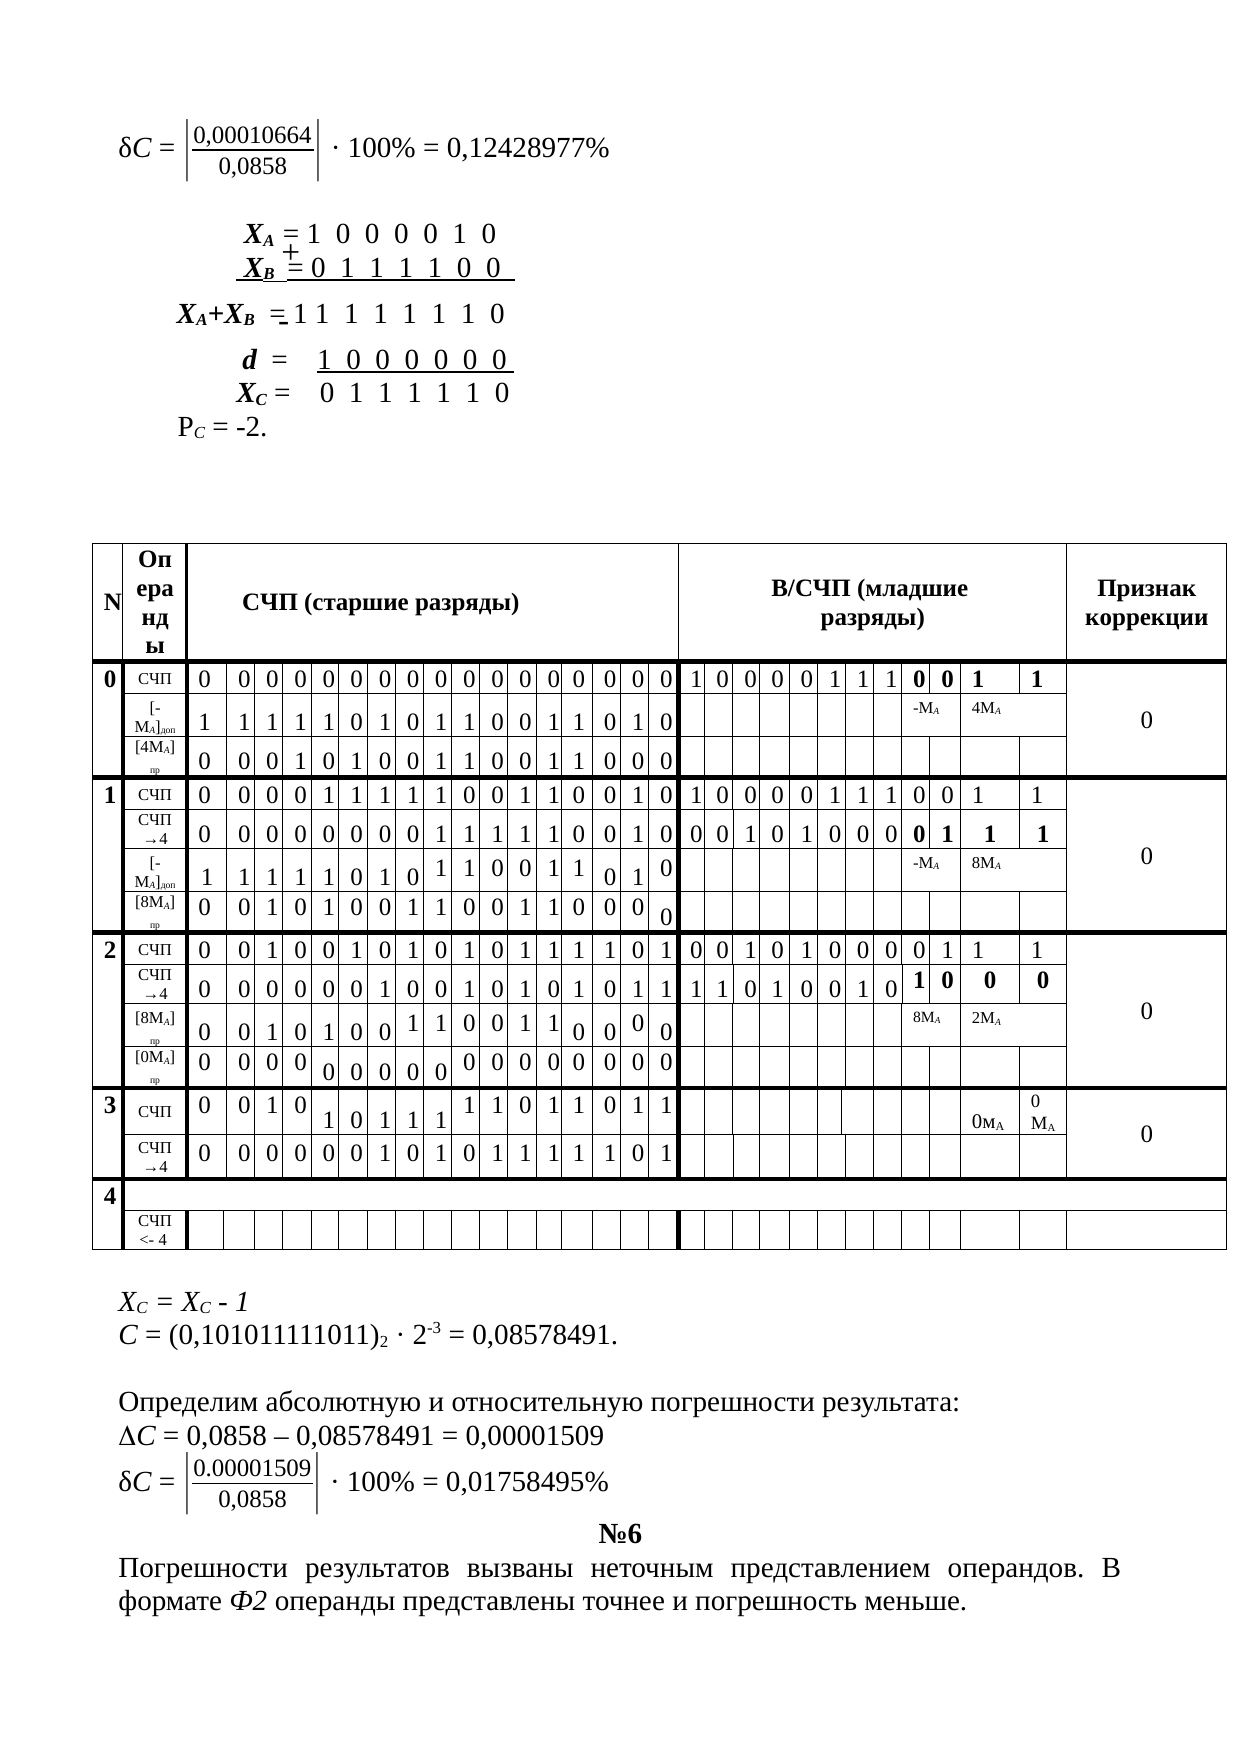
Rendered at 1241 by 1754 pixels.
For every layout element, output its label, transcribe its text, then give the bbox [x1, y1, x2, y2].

text XA+XB = 1 1 1 1 1 1 1 0 [118, 296, 262, 329]
table_cell 0 [424, 965, 451, 1003]
table_cell [846, 1004, 873, 1046]
table_cell 1 [480, 1135, 507, 1176]
table_cell [846, 737, 873, 775]
table_cell 0 [480, 892, 507, 930]
table_cell [224, 1211, 254, 1249]
table_cell [681, 1211, 704, 1249]
table_cell 0 [930, 664, 960, 693]
table_cell [760, 1211, 789, 1249]
table_cell 1 [1020, 935, 1066, 964]
table_cell 0 [312, 810, 338, 848]
table_cell [760, 849, 789, 891]
table_cell [452, 1211, 479, 1249]
table_cell [733, 1004, 759, 1046]
table_cell 1 [681, 664, 704, 693]
table_cell 1 [734, 810, 759, 848]
table_cell 1 [593, 1135, 620, 1176]
table_cell 0 [621, 1135, 648, 1176]
table_cell 0 [480, 965, 507, 1003]
table_cell 1 [452, 737, 479, 775]
table_cell 0 [902, 810, 929, 848]
table_cell 0 [760, 810, 789, 848]
table_cell 1 [508, 935, 536, 964]
table_cell 0 [255, 664, 282, 693]
table_cell 0 [283, 664, 311, 693]
table_cell [818, 1211, 845, 1249]
table_cell 1 [283, 737, 311, 775]
table_header Признак коррекции [1067, 544, 1226, 659]
table_cell 0 [593, 1047, 620, 1086]
table_cell 0 [339, 1090, 367, 1133]
table_cell 0 [480, 1004, 507, 1046]
table_cell 1 [537, 737, 561, 775]
table_cell [1020, 1135, 1066, 1176]
table_cell 0 [227, 1090, 254, 1133]
table_cell 0 [227, 892, 254, 930]
table_cell СЧП→4 [125, 810, 185, 848]
table_cell 1 [339, 780, 367, 809]
table_cell [790, 1135, 817, 1176]
table_cell 1 [396, 1090, 423, 1133]
table_cell [255, 1211, 282, 1249]
table_cell 1 [312, 1004, 338, 1046]
table_cell 1 [562, 1090, 592, 1133]
table_cell 1 [621, 810, 648, 848]
table_cell 1 [283, 849, 311, 891]
table_cell 0 [189, 780, 226, 809]
table_cell [396, 1211, 423, 1249]
table_cell [705, 694, 732, 736]
table_cell 1 [649, 965, 676, 1003]
table_cell [681, 892, 704, 930]
table_cell 0 [339, 664, 367, 693]
table_cell 0 [930, 965, 960, 1003]
table_cell 0 [424, 664, 451, 693]
table_cell [902, 892, 929, 930]
table_cell 1 [396, 780, 423, 809]
table_cell 4MA [961, 694, 1066, 736]
table_cell 0 [681, 810, 704, 848]
table_cell [961, 1047, 1019, 1086]
table_cell 0 [480, 1047, 507, 1086]
table_cell [760, 1135, 789, 1176]
table_cell 0 [1067, 664, 1226, 775]
text + [281, 233, 307, 261]
table_cell 1 [537, 780, 561, 809]
table_cell 0 [368, 1004, 395, 1046]
table_cell 0 [681, 935, 704, 964]
table_cell [705, 1135, 733, 1176]
table_cell [818, 694, 845, 736]
table_cell 1 [874, 780, 901, 809]
table_cell [874, 849, 901, 891]
table_cell [681, 1047, 704, 1086]
table_cell 0 [227, 1135, 254, 1176]
table_cell 1 [424, 849, 451, 891]
table_cell 0 [189, 737, 226, 775]
table_cell 1 [760, 965, 789, 1003]
table_cell [790, 694, 817, 736]
table_cell 0 [649, 1047, 676, 1086]
table_cell 0 [508, 1090, 536, 1133]
table_cell 1 [424, 1004, 451, 1046]
table_cell 1 [452, 1090, 479, 1133]
table_cell [705, 1211, 732, 1249]
table_cell 0 [562, 1004, 592, 1046]
table_cell 1 [846, 780, 873, 809]
table_cell 0 [283, 1004, 311, 1046]
table_cell [846, 694, 873, 736]
table_cell [593, 1211, 620, 1249]
table_cell 0 [368, 892, 395, 930]
table_cell [283, 1211, 311, 1249]
table_cell 1 [537, 1090, 561, 1133]
table_cell 1 [368, 965, 395, 1003]
table_header N [93, 544, 122, 659]
table_cell 0 [255, 737, 282, 775]
table_cell 1 [312, 1090, 338, 1133]
table_cell 0 [368, 810, 395, 848]
table_cell -MA [902, 694, 960, 736]
table_cell 0 [396, 664, 423, 693]
table_cell 1 [227, 694, 254, 736]
table_cell 0 [1067, 935, 1226, 1086]
table_cell [818, 1004, 845, 1046]
text XB = 0 1 1 1 1 0 0 [118, 250, 1122, 283]
table_cell 0 [508, 1047, 536, 1086]
table_cell 1 [818, 780, 845, 809]
table_cell 0 [283, 1135, 311, 1176]
table_cell 0 [874, 810, 901, 848]
table_cell 1 [424, 694, 451, 736]
table_cell 0 [508, 849, 536, 891]
table_cell 0 [902, 664, 929, 693]
table_cell 0 [1067, 1090, 1226, 1176]
table_cell 1 [283, 694, 311, 736]
table_cell [733, 849, 759, 891]
table_cell СЧП→4 [125, 1135, 185, 1176]
table_cell [649, 1211, 676, 1249]
table_cell 0 [593, 664, 620, 693]
table_cell [-MA]доп [125, 694, 185, 736]
table_cell СЧП <- 4 [125, 1211, 185, 1249]
table_cell 0 [593, 849, 620, 891]
table_cell 1 [846, 664, 873, 693]
table_cell 1 [424, 1090, 451, 1133]
table_cell 1 [649, 935, 676, 964]
table_cell [902, 737, 929, 775]
table_cell 0 [312, 664, 338, 693]
table_cell [1020, 1211, 1066, 1249]
table_cell 0 [283, 780, 311, 809]
table_cell [961, 737, 1019, 775]
table_cell 0 [424, 935, 451, 964]
table_cell 1 [368, 1135, 395, 1176]
table_cell 0 [396, 965, 423, 1003]
table_cell 0 [339, 1047, 367, 1086]
table_cell 0 [902, 780, 929, 809]
table_cell [846, 1047, 873, 1086]
table_header В/СЧП (младшие разряды) [679, 544, 1066, 659]
table_cell [733, 892, 759, 930]
table_cell 0 [818, 935, 845, 964]
table_cell [733, 694, 759, 736]
table_cell 1 [255, 694, 282, 736]
table_cell [961, 892, 1019, 930]
table_cell 1 [424, 892, 451, 930]
text XA = 1 0 0 0 0 1 0 [118, 216, 1122, 250]
table_cell 0 [1020, 965, 1066, 1003]
table_cell [760, 1047, 789, 1086]
table_cell 4 [93, 1181, 121, 1249]
table_cell [1020, 1047, 1066, 1086]
table_cell 1 [930, 810, 960, 848]
table_cell [818, 892, 845, 930]
table_cell [846, 1135, 873, 1176]
table_cell [681, 1004, 704, 1046]
table_cell 0 [818, 965, 845, 1003]
table_cell 0 [649, 694, 676, 736]
text PC = -2. [118, 409, 1122, 443]
table_cell 1 [733, 935, 759, 964]
table_cell [760, 1004, 789, 1046]
table_cell [-MA]доп [125, 849, 185, 891]
table_cell 0 [339, 1135, 367, 1176]
table_cell [930, 1047, 960, 1086]
table_cell 1 [452, 965, 479, 1003]
table_cell 1 [562, 849, 592, 891]
table_cell 0 [930, 780, 960, 809]
table_cell [705, 1004, 732, 1046]
table_cell 0 [452, 1004, 479, 1046]
table_cell 0 [312, 935, 338, 964]
table_cell 0 [734, 965, 759, 1003]
table_cell 0 [705, 810, 733, 848]
table_cell 0 [189, 965, 226, 1003]
table_cell [562, 1211, 592, 1249]
table_cell 0 [961, 965, 1019, 1003]
table_cell 1 [649, 1135, 676, 1176]
table_cell [1020, 892, 1066, 930]
table_cell 1 [846, 965, 873, 1003]
table_cell 1 [621, 694, 648, 736]
table_cell 1 [621, 965, 648, 1003]
table_cell 0 [227, 664, 254, 693]
table_cell 1 [508, 965, 536, 1003]
table_cell 1 [452, 935, 479, 964]
table_cell 1 [537, 694, 561, 736]
table_cell [874, 1135, 901, 1176]
table_cell 1 [312, 849, 338, 891]
table_cell 0 [537, 965, 561, 1003]
table_cell 0 [649, 849, 676, 891]
table_cell 0 [424, 1047, 451, 1086]
table_header Операнды [123, 544, 185, 659]
table_cell [874, 892, 901, 930]
table_cell [733, 737, 759, 775]
table_cell 1 [1020, 664, 1066, 693]
table_cell 1 [227, 849, 254, 891]
table_cell [508, 1211, 536, 1249]
table_cell [930, 1090, 960, 1133]
table_cell 0 [508, 664, 536, 693]
table_cell 1 [621, 849, 648, 891]
table_cell [846, 1211, 873, 1249]
table_cell 1 [508, 780, 536, 809]
table_cell 0 [621, 892, 648, 930]
table_cell 0 [537, 664, 561, 693]
table_cell 0 [705, 935, 732, 964]
table_cell 1 [537, 935, 561, 964]
table_cell 0 [760, 935, 789, 964]
table_cell 1 [508, 810, 536, 848]
table_cell [424, 1211, 451, 1249]
table_cell [705, 1047, 732, 1086]
table_cell [790, 849, 817, 891]
table_cell [874, 1047, 901, 1086]
table_cell 1 [312, 694, 338, 736]
table_cell 0 [255, 1047, 282, 1086]
table_cell 0 [312, 1047, 338, 1086]
table_cell 0 [452, 780, 479, 809]
table_cell 1 [621, 1090, 648, 1133]
text Определим абсолютную и относительную погрешности результата: [118, 1384, 1122, 1418]
table_cell 1 [255, 1090, 282, 1133]
table_cell 1 [368, 1090, 395, 1133]
table_cell [1020, 737, 1066, 775]
table_cell 1 [562, 935, 592, 964]
table_cell 0 [562, 810, 592, 848]
table_cell 1 [508, 892, 536, 930]
table_cell 0 [649, 664, 676, 693]
table_cell 1 [562, 694, 592, 736]
table_cell [705, 849, 732, 891]
table_cell [705, 892, 732, 930]
text С = (0,101011111011)2 · 2-3 = 0,08578491. [118, 1317, 1122, 1351]
table_cell 1 [255, 892, 282, 930]
table_cell 0 [227, 1004, 254, 1046]
table_cell [621, 1211, 648, 1249]
table_cell [537, 1211, 561, 1249]
table_cell 1 [396, 935, 423, 964]
table_cell [760, 737, 789, 775]
table_cell [930, 892, 960, 930]
table_cell 0 [649, 1004, 676, 1046]
table_cell [930, 1211, 960, 1249]
table_cell СЧП [125, 664, 185, 693]
text XA+XB = 1 1 1 1 1 1 1 0 [320, 296, 1122, 329]
table_cell 1 [961, 664, 1019, 693]
text δС = · 100% = 0,12428977% [118, 118, 1122, 183]
text - [278, 300, 304, 329]
table_cell 1 [312, 892, 338, 930]
table_cell [681, 1090, 704, 1133]
table_cell 2 [93, 935, 121, 1086]
table_cell 0 [339, 694, 367, 736]
table_cell СЧП [125, 935, 185, 964]
table_cell [818, 737, 845, 775]
table_cell 0 [1067, 780, 1226, 930]
table_cell 0 [508, 694, 536, 736]
table_cell 1 [790, 935, 817, 964]
table_cell 0 [189, 1090, 226, 1133]
table_cell [734, 1135, 759, 1176]
table_cell 0 [227, 737, 254, 775]
table_cell 0 [283, 810, 311, 848]
table_cell 0 [189, 1004, 226, 1046]
table_cell 0 [339, 892, 367, 930]
table_cell 0 [189, 1135, 226, 1176]
table_cell 0 [480, 664, 507, 693]
table_cell 0 [396, 737, 423, 775]
table_cell [312, 1211, 338, 1249]
table_cell [902, 1211, 929, 1249]
table_cell 0 [562, 664, 592, 693]
table_cell [705, 737, 732, 775]
table_cell 1 [874, 664, 901, 693]
table_cell 1 [818, 664, 845, 693]
table_cell 0 [312, 737, 338, 775]
table_cell 0 [874, 965, 902, 1003]
table_cell 0 [621, 935, 648, 964]
table_cell 0 [452, 1135, 479, 1176]
table_cell [961, 1211, 1019, 1249]
table_cell 0 [705, 780, 732, 809]
table_cell 1 [621, 780, 648, 809]
table_cell 1 [339, 935, 367, 964]
table_cell [846, 892, 873, 930]
table_cell 0 [649, 780, 676, 809]
table_cell 0 [593, 965, 620, 1003]
table_cell [818, 1047, 845, 1086]
table_cell 0 [621, 1047, 648, 1086]
table_cell -MA [902, 849, 960, 891]
table_cell 0 [593, 737, 620, 775]
table_cell 0 [480, 849, 507, 891]
table_cell 1 [93, 780, 121, 930]
table_cell 1 [339, 737, 367, 775]
table_cell [790, 1211, 817, 1249]
table_cell 0 [480, 935, 507, 964]
text Погрешности результатов вызваны неточным представлением операндов. В формате Ф2 операнды представлены точнее и погрешность меньше. [118, 1550, 1122, 1617]
table_cell СЧП [125, 780, 185, 809]
table_cell 0 [480, 780, 507, 809]
table_cell 1 [368, 849, 395, 891]
table_cell 0 [649, 810, 676, 848]
table_cell 0 [368, 1047, 395, 1086]
table_cell [930, 1135, 960, 1176]
table_cell 1 [396, 1004, 423, 1046]
table_cell 0 [396, 810, 423, 848]
table_cell [339, 1211, 367, 1249]
table_cell [874, 1090, 901, 1133]
table_cell 1 [452, 849, 479, 891]
table_cell 0 [902, 935, 929, 964]
table_cell 0 [189, 892, 226, 930]
table_cell 0 [227, 1047, 254, 1086]
text δС = · 100% = 0,01758495% [118, 1452, 1122, 1516]
table_cell 0 [368, 935, 395, 964]
table_cell 0 [846, 935, 873, 964]
table_cell 0 [227, 780, 254, 809]
table_cell [368, 1211, 395, 1249]
table_cell 1 [562, 965, 592, 1003]
table_cell 1 [1020, 810, 1066, 848]
table_cell 8MA [902, 1004, 960, 1046]
table_cell 0 [339, 849, 367, 891]
table_cell 0 [593, 892, 620, 930]
table_cell [902, 1135, 929, 1176]
table_cell [874, 694, 901, 736]
text №6 [118, 1516, 1122, 1550]
table_cell 1 [189, 694, 226, 736]
table_cell [480, 1211, 507, 1249]
table_cell [790, 1004, 817, 1046]
table_cell 0 [396, 694, 423, 736]
table_cell 0 [846, 810, 873, 848]
table_cell [189, 1211, 223, 1249]
table_cell [874, 737, 901, 775]
table_cell 1 [961, 780, 1019, 809]
table_cell 0 [790, 780, 817, 809]
table_cell 0 [255, 780, 282, 809]
table_cell [790, 1047, 817, 1086]
table_cell 1 [255, 935, 282, 964]
table_cell 0 [312, 965, 338, 1003]
table_cell 0 [593, 1090, 620, 1133]
table_cell 1 [649, 1090, 676, 1133]
table_cell 2MA [961, 1004, 1066, 1046]
table_cell [790, 737, 817, 775]
table_cell 1 [424, 780, 451, 809]
table_cell 0 [593, 694, 620, 736]
table_cell 0 [283, 965, 311, 1003]
table_cell 1 [681, 780, 704, 809]
table_cell 0 [368, 664, 395, 693]
text XC = 0 1 1 1 1 1 0 [118, 376, 1122, 409]
table_cell 0 [283, 892, 311, 930]
table_cell 0 [562, 892, 592, 930]
table_cell [818, 849, 845, 891]
table_cell 0 [760, 780, 789, 809]
table_cell 1 [255, 849, 282, 891]
table_cell 1 [480, 810, 507, 848]
table_cell 0 [189, 664, 226, 693]
table_cell 0 [189, 1047, 226, 1086]
table_cell [902, 1047, 929, 1086]
table_cell 1 [930, 935, 960, 964]
table_cell 0 [283, 1047, 311, 1086]
table_cell 1 [961, 810, 1019, 848]
table_cell 0 [790, 965, 817, 1003]
table_cell 0 [874, 935, 901, 964]
table_cell СЧП→4 [125, 965, 185, 1003]
table_cell 0 [593, 1004, 620, 1046]
table_cell [705, 1090, 732, 1133]
table_cell 0 [621, 737, 648, 775]
table_cell [733, 1211, 759, 1249]
table_cell 1 [537, 892, 561, 930]
table_cell 1 [368, 694, 395, 736]
table_cell 0 [537, 1047, 561, 1086]
table_cell 0 [480, 737, 507, 775]
table_cell 0 [189, 810, 226, 848]
table_cell 0мА [961, 1090, 1019, 1133]
table_cell 1 [312, 780, 338, 809]
table_cell 1 [562, 737, 592, 775]
table_cell [4MA]пр [125, 737, 185, 775]
table_cell 8MA [961, 849, 1066, 891]
table_cell [760, 1090, 789, 1133]
table_cell 1 [508, 1135, 536, 1176]
table_cell [818, 1090, 841, 1133]
table_cell 1 [424, 737, 451, 775]
table_cell 0 [562, 780, 592, 809]
table_cell 0 [283, 935, 311, 964]
table_cell 0 [452, 892, 479, 930]
table_cell 1 [562, 1135, 592, 1176]
table_cell 0 [396, 1047, 423, 1086]
table_cell 1 [396, 892, 423, 930]
table_cell [8MA]пр [125, 1004, 185, 1046]
table_cell 1 [424, 810, 451, 848]
table_cell 0 [593, 780, 620, 809]
table_cell 0 [790, 664, 817, 693]
table_cell [681, 737, 704, 775]
table_cell 1 [424, 1135, 451, 1176]
table_cell [733, 1047, 759, 1086]
table_cell 0 [396, 849, 423, 891]
text С = 0,0858 – 0,08578491 = 0,00001509 [118, 1418, 1122, 1452]
table_cell [790, 892, 817, 930]
table_cell 1 [189, 849, 226, 891]
table_cell СЧП [125, 1090, 185, 1133]
table_cell 1 [452, 810, 479, 848]
table_cell [0MA]пр [125, 1047, 185, 1086]
table_cell 0 [339, 810, 367, 848]
table_cell 0 [760, 664, 789, 693]
table_cell 3 [93, 1090, 121, 1176]
table_cell [930, 737, 960, 775]
table_cell 1 [537, 810, 561, 848]
table_cell 0 [189, 935, 226, 964]
table_cell 1 [537, 849, 561, 891]
table_cell 0 [649, 892, 676, 930]
table_cell 0 [733, 780, 759, 809]
table_cell 0 [396, 1135, 423, 1176]
table_cell 1 [537, 1135, 561, 1176]
table_cell 0 [452, 1047, 479, 1086]
table_cell 0 [705, 664, 732, 693]
table_cell [818, 1135, 845, 1176]
table_cell 0 [621, 664, 648, 693]
table_cell 0 [255, 810, 282, 848]
table_cell 0 [339, 1004, 367, 1046]
table_cell [681, 849, 704, 891]
table_cell 0 [255, 1135, 282, 1176]
table_cell [760, 694, 789, 736]
table_cell 0 [283, 1090, 311, 1133]
table_cell 1 [480, 1090, 507, 1133]
table_cell 0 [368, 737, 395, 775]
table_cell 0МА [1020, 1090, 1066, 1133]
text XC = XC - 1 [118, 1284, 1122, 1317]
table_cell [842, 1090, 873, 1133]
table_cell 0 [93, 664, 121, 775]
table_cell 0 [227, 935, 254, 964]
table_cell 0 [562, 1047, 592, 1086]
table_cell 1 [255, 1004, 282, 1046]
table_cell 0 [649, 737, 676, 775]
table_cell [125, 1181, 1226, 1210]
table_cell [874, 1211, 901, 1249]
table_cell [790, 1090, 817, 1133]
table_cell 0 [339, 965, 367, 1003]
table_cell [902, 1090, 929, 1133]
table_cell 1 [368, 780, 395, 809]
table_cell 1 [1020, 780, 1066, 809]
table_cell 0 [452, 664, 479, 693]
table_cell 0 [593, 810, 620, 848]
table_cell 1 [961, 935, 1019, 964]
table_cell 0 [480, 694, 507, 736]
table_cell [681, 1135, 704, 1176]
table_cell 1 [508, 1004, 536, 1046]
table_cell 0 [227, 965, 254, 1003]
table_cell 0 [312, 1135, 338, 1176]
table_cell 0 [508, 737, 536, 775]
table_cell [846, 849, 873, 891]
table_cell 1 [681, 965, 704, 1003]
table_cell 1 [903, 965, 929, 1003]
table_cell 1 [705, 965, 733, 1003]
table_cell [8MA]пр [125, 892, 185, 930]
table_cell 0 [621, 1004, 648, 1046]
table_cell 0 [818, 810, 845, 848]
table_cell [874, 1004, 901, 1046]
table_cell [681, 694, 704, 736]
table_cell 1 [452, 694, 479, 736]
table_cell 1 [593, 935, 620, 964]
table_cell [733, 1090, 759, 1133]
table_cell 1 [790, 810, 817, 848]
table_cell 1 [537, 1004, 561, 1046]
table_cell [760, 892, 789, 930]
table_cell 0 [733, 664, 759, 693]
table_cell [1067, 1211, 1226, 1249]
table_header СЧП (старшие разряды) [188, 544, 678, 659]
table_cell 0 [255, 965, 282, 1003]
table_cell [961, 1135, 1019, 1176]
table_cell 0 [227, 810, 254, 848]
text d = 1 0 0 0 0 0 0 [118, 342, 1122, 376]
